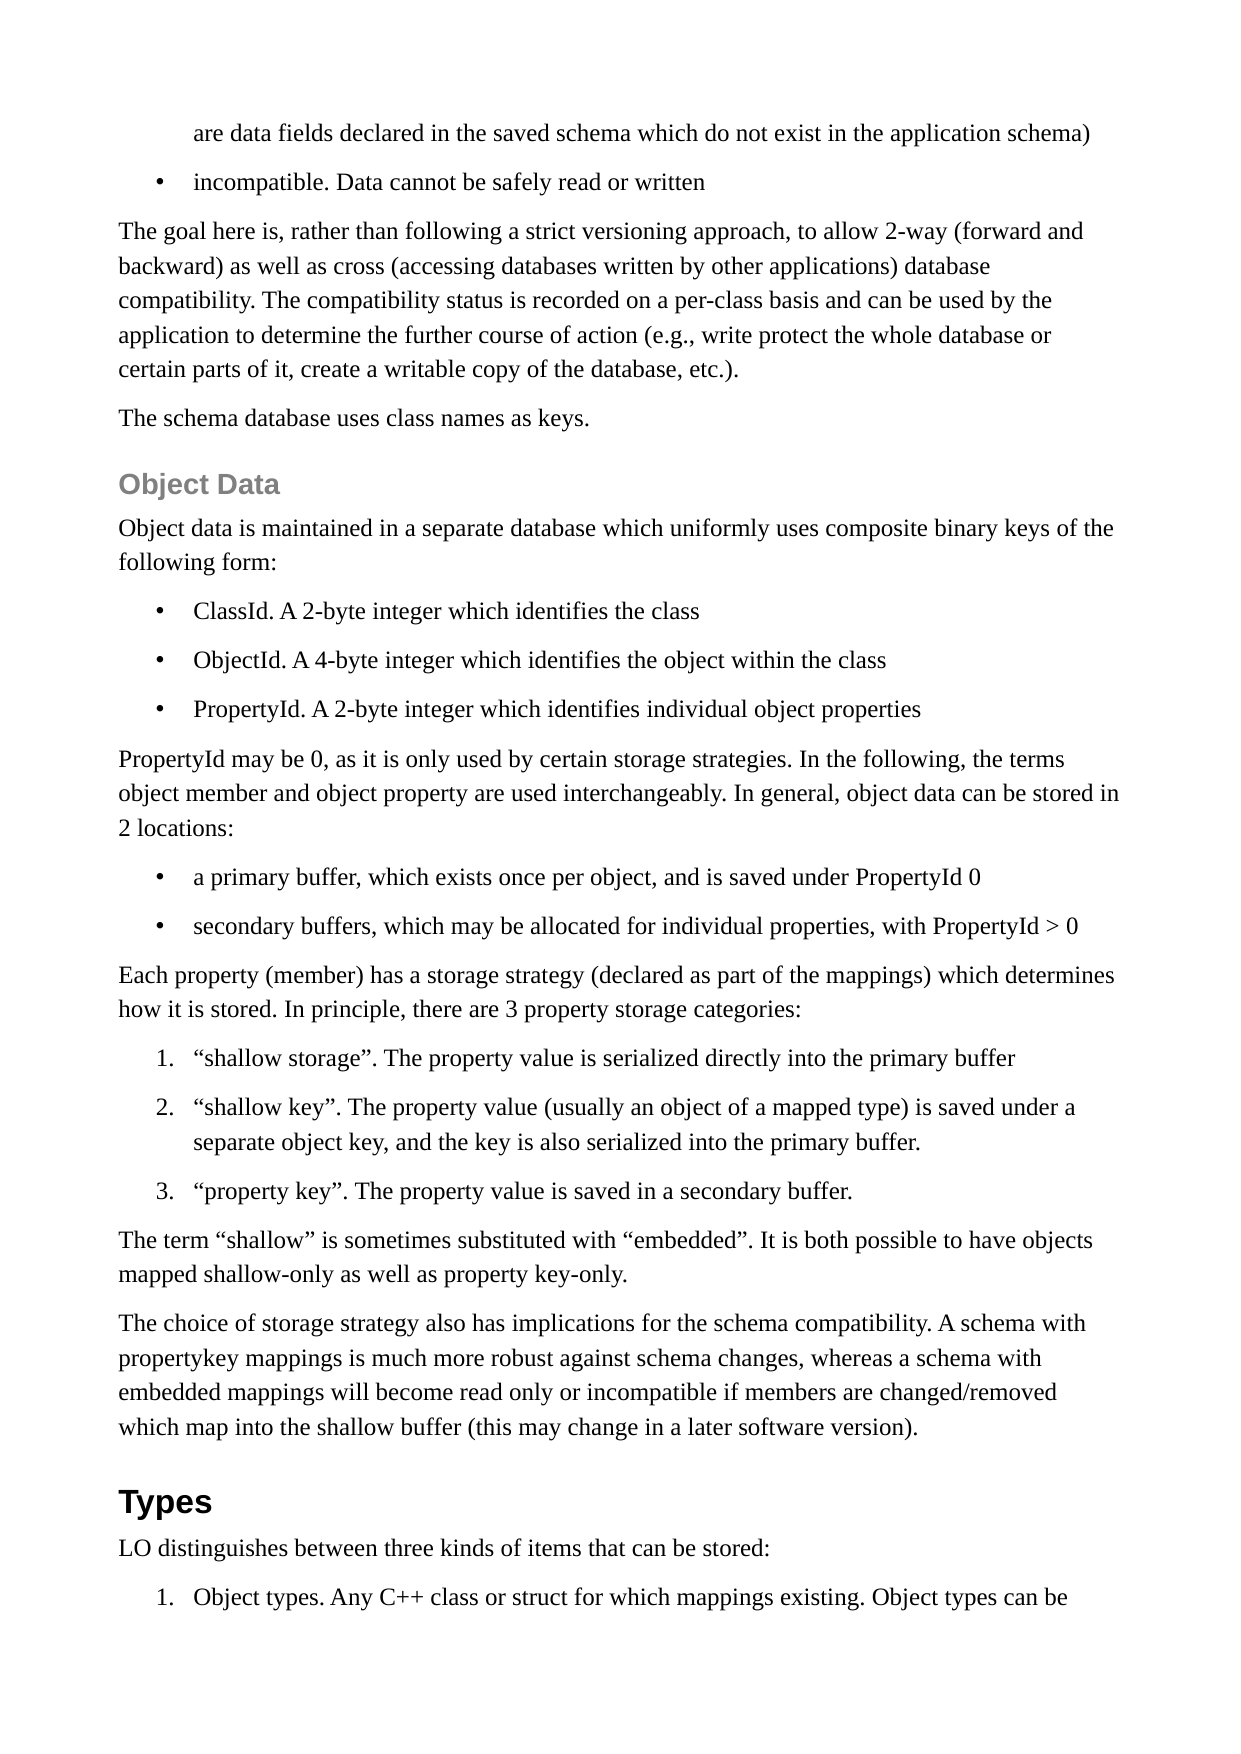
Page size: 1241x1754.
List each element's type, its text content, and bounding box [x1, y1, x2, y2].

list are data fields declared in the saved schema which do not exist in the application schema) [156, 118, 1122, 147]
text Each property (member) has a storage strategy (declared as part of the mappings) which determines how it is stored. In principle, there are 3 property storage categories: [118, 960, 1122, 1023]
subtitle Object Data [118, 467, 1122, 500]
subtitle Types [118, 1482, 1122, 1521]
list “shallow key”. The property value (usually an object of a mapped type) is saved under a separate object key, and the key is also serialized into the primary buffer. [156, 1092, 1122, 1156]
text LO distinguishes between three kinds of items that can be stored: [118, 1533, 1122, 1562]
list “property key”. The property value is saved in a secondary buffer. [156, 1176, 1122, 1205]
list ObjectId. A 4-byte integer which identifies the object within the class [156, 646, 1122, 674]
list “shallow storage”. The property value is serialized directly into the primary buffer [156, 1043, 1122, 1072]
list secondary buffers, which may be allocated for individual properties, with PropertyId > 0 [156, 911, 1122, 939]
list Object types. Any C++ class or struct for which mappings existing. Object types can be [156, 1582, 1122, 1611]
list PropertyId. A 2-byte integer which identifies individual object properties [156, 694, 1122, 723]
text The term “shallow” is sometimes substituted with “embedded”. It is both possible to have objects mapped shallow-only as well as property key-only. [118, 1225, 1122, 1288]
text The goal here is, rather than following a strict versioning approach, to allow 2-way (forward and backward) as well as cross (accessing databases written by other applications) database compatibility. The compatibility status is recorded on a per-class basis and can be used by the application to determine the further course of action (e.g., write protect the whole database or certain parts of it, create a writable copy of the database, etc.). [118, 216, 1122, 383]
text PropertyId may be 0, as it is only used by certain storage strategies. In the following, the terms object member and object property are used interchangeably. In general, object data can be stored in 2 locations: [118, 744, 1122, 841]
list a primary buffer, which exists once per object, and is saved under PropertyId 0 [156, 862, 1122, 890]
text The choice of storage strategy also has implications for the schema compatibility. A schema with propertykey mappings is much more robust against schema changes, whereas a schema with embedded mappings will become read only or incompatible if members are changed/removed which map into the shallow buffer (this may change in a later software version). [118, 1308, 1122, 1441]
list incompatible. Data cannot be safely read or written [156, 167, 1122, 196]
text Object data is maintained in a separate database which uniformly uses composite binary keys of the following form: [118, 513, 1122, 576]
text The schema database uses class names as keys. [118, 403, 1122, 432]
list ClassId. A 2-byte integer which identifies the class [156, 596, 1122, 625]
